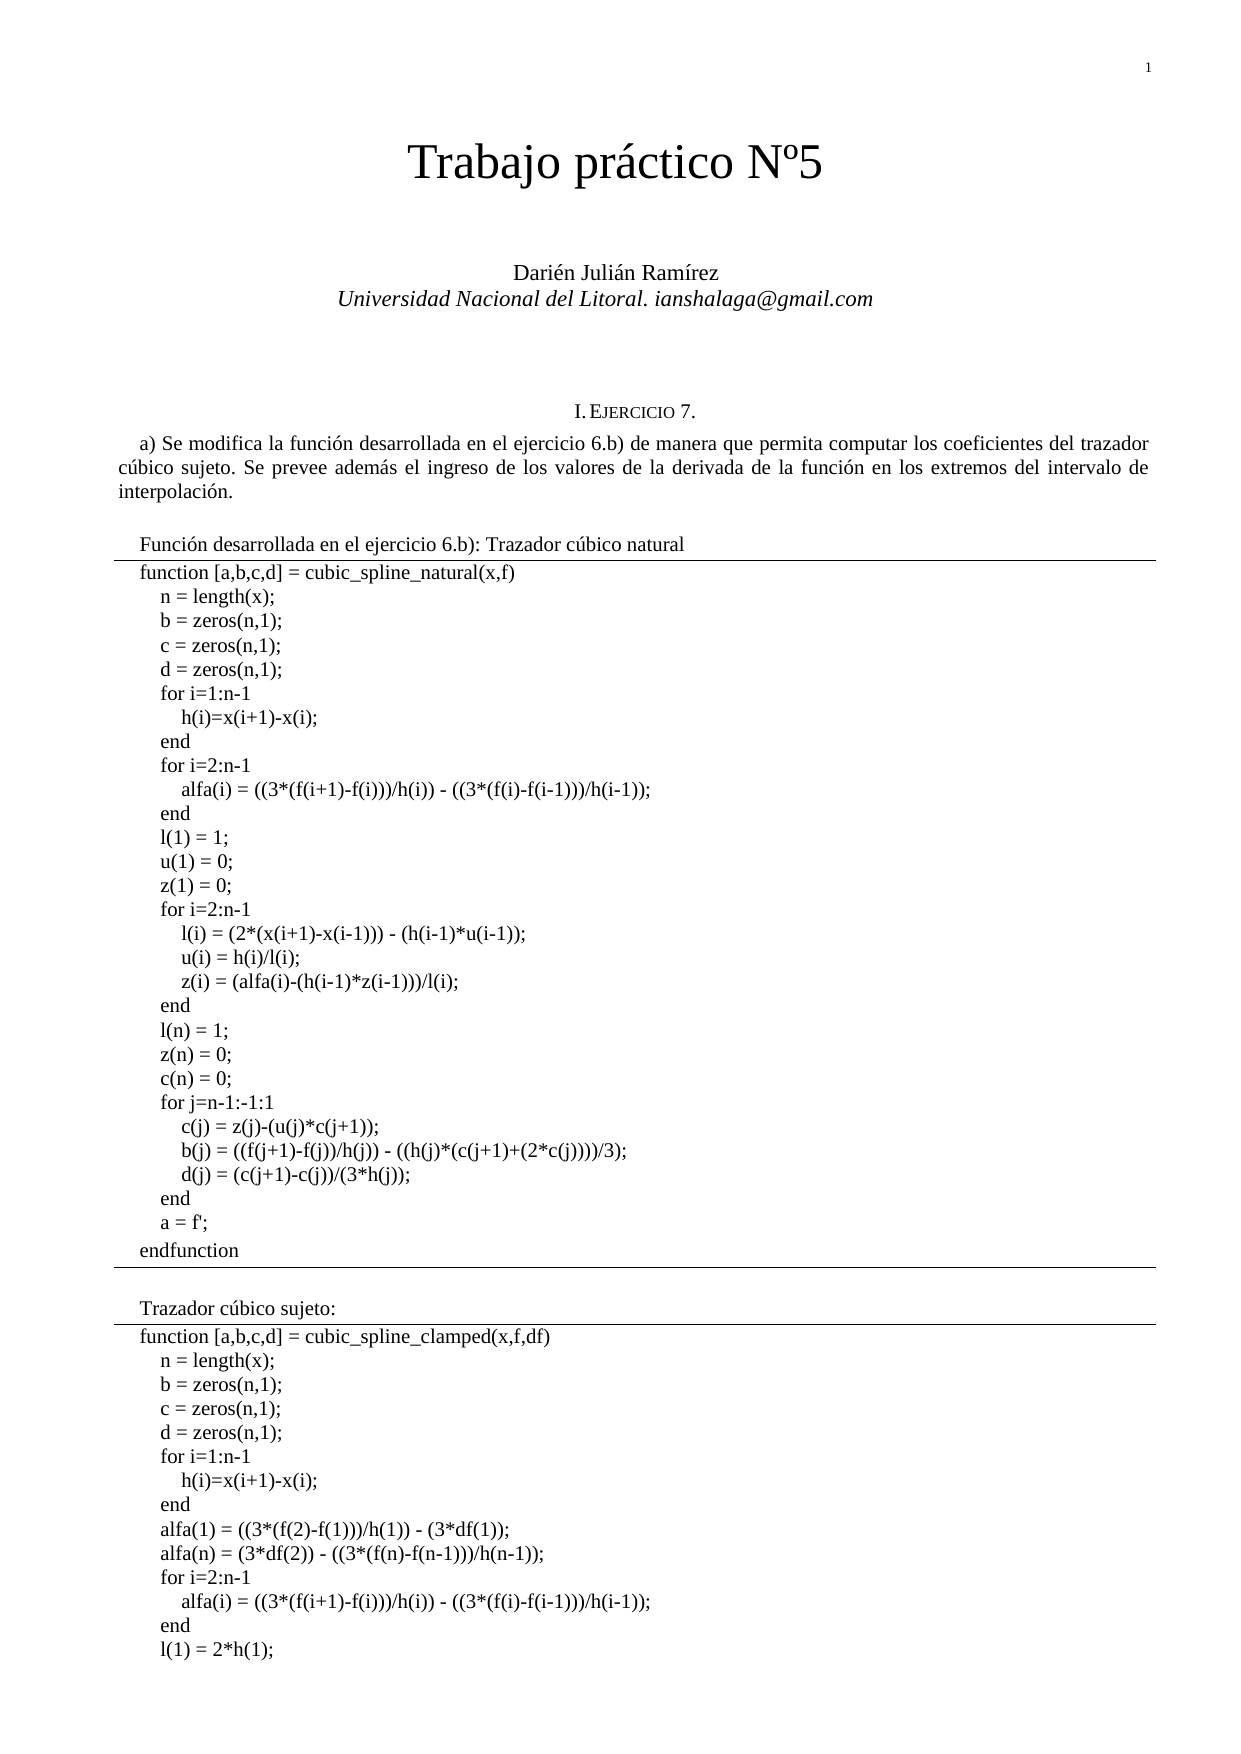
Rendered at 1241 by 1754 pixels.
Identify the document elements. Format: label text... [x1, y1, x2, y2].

text end [118, 1613, 1152, 1637]
text z(1) = 0; [118, 873, 1152, 897]
text alfa(i) = ((3*(f(i+1)-f(i)))/h(i)) - ((3*(f(i)-f(i-1)))/h(i-1)); [118, 1589, 1152, 1613]
text d(j) = (c(j+1)-c(j))/(3*h(j)); [118, 1162, 1152, 1186]
text for i=1:n-1 [118, 1444, 1152, 1468]
text for i=2:n-1 [118, 753, 1152, 777]
text z(i) = (alfa(i)-(h(i-1)*z(i-1)))/l(i); [118, 969, 1152, 993]
text end [118, 1186, 1152, 1210]
text c = zeros(n,1); [118, 1396, 1152, 1420]
text b(j) = ((f(j+1)-f(j))/h(j)) - ((h(j)*(c(j+1)+(2*c(j))))/3); [118, 1138, 1152, 1162]
text h(i)=x(i+1)-x(i); [118, 705, 1152, 729]
text d = zeros(n,1); [118, 657, 1152, 681]
text c(n) = 0; [118, 1066, 1152, 1090]
text endfunction [114, 1234, 1156, 1267]
text l(n) = 1; [118, 1017, 1152, 1042]
text h(i)=x(i+1)-x(i); [118, 1468, 1152, 1492]
text a) Se modifica la función desarrollada en el ejercicio 6.b) de manera que permita computar los coeficientes del trazador cúbico sujeto. Se prevee además el ingreso de los valores de la derivada de la función en los extremos del intervalo de interpolación. [118, 431, 1152, 503]
text n = length(x); [118, 1348, 1152, 1372]
text Función desarrollada en el ejercicio 6.b): Trazador cúbico natural [114, 527, 1156, 560]
text z(n) = 0; [118, 1042, 1152, 1066]
text function [a,b,c,d] = cubic_spline_natural(x,f) [118, 561, 1152, 584]
text Darién Julián Ramírez Universidad Nacional del Litoral. ianshalaga@gmail.com [133, 259, 1078, 312]
text alfa(1) = ((3*(f(2)-f(1)))/h(1)) - (3*df(1)); [118, 1516, 1152, 1541]
text b = zeros(n,1); [118, 1372, 1152, 1396]
text u(i) = h(i)/l(i); [118, 945, 1152, 969]
text for i=1:n-1 [118, 681, 1152, 705]
text Trabajo práctico Nº5 [133, 132, 1078, 189]
text l(i) = (2*(x(i+1)-x(i-1))) - (h(i-1)*u(i-1)); [118, 921, 1152, 945]
text Trazador cúbico sujeto: [114, 1291, 1156, 1324]
text for i=2:n-1 [118, 1564, 1152, 1589]
text for j=n-1:-1:1 [118, 1090, 1152, 1114]
text end [118, 801, 1152, 825]
text alfa(i) = ((3*(f(i+1)-f(i)))/h(i)) - ((3*(f(i)-f(i-1)))/h(i-1)); [118, 777, 1152, 801]
subtitle Ejercicio 7. [118, 399, 1152, 423]
text end [118, 729, 1152, 753]
text for i=2:n-1 [118, 897, 1152, 921]
text c = zeros(n,1); [118, 632, 1152, 657]
text alfa(n) = (3*df(2)) - ((3*(f(n)-f(n-1)))/h(n-1)); [118, 1541, 1152, 1564]
text end [118, 993, 1152, 1017]
text function [a,b,c,d] = cubic_spline_clamped(x,f,df) [118, 1325, 1152, 1348]
text a = f'; [118, 1210, 1152, 1234]
text u(1) = 0; [118, 849, 1152, 873]
text b = zeros(n,1); [118, 608, 1152, 632]
text d = zeros(n,1); [118, 1420, 1152, 1444]
text l(1) = 2*h(1); [118, 1637, 1152, 1661]
text l(1) = 1; [118, 825, 1152, 849]
text end [118, 1492, 1152, 1516]
text n = length(x); [118, 584, 1152, 608]
text c(j) = z(j)-(u(j)*c(j+1)); [118, 1114, 1152, 1138]
